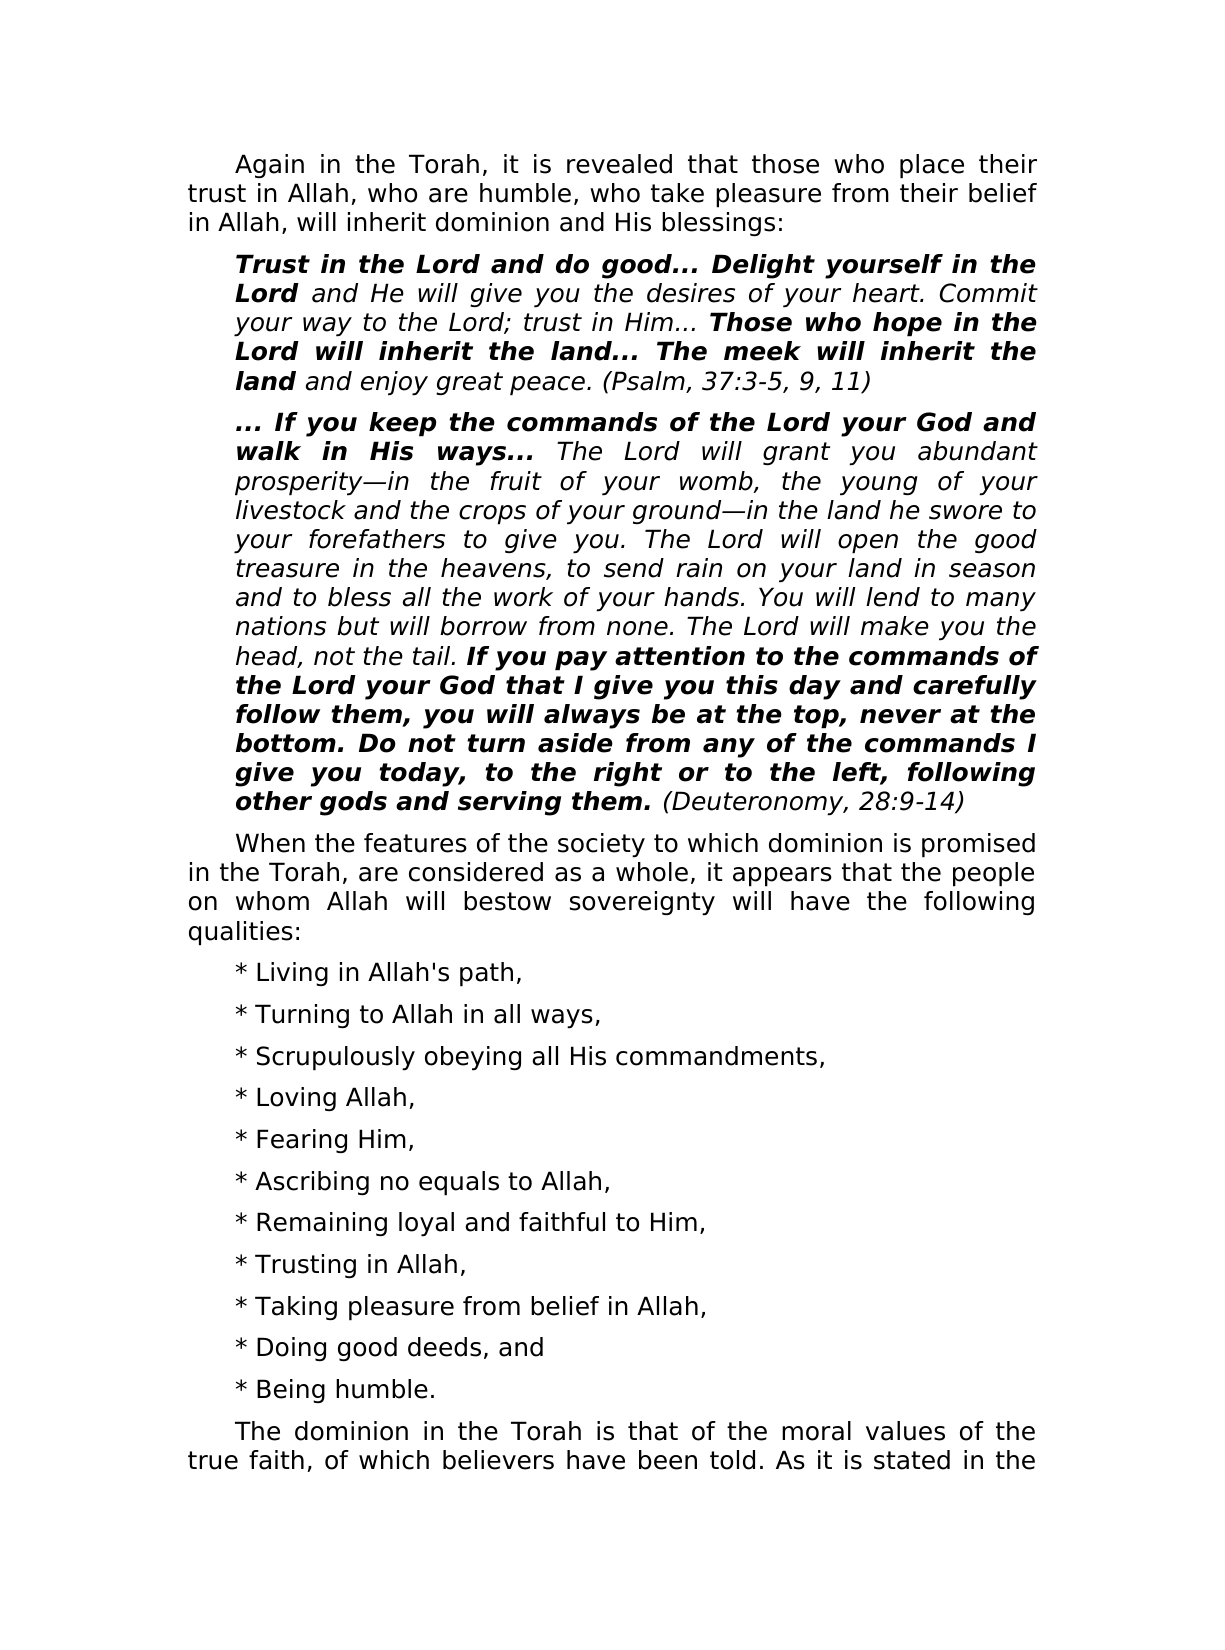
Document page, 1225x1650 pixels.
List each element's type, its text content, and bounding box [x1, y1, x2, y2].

text Again in the Torah, it is revealed that those who place their trust in Allah, who are humble, who take pleasure from their belief in Allah, will inherit dominion and His blessings: [187, 150, 1037, 237]
text Trust in the Lord and do good... Delight yourself in the Lord and He will give you the desires of your heart. Commit your way to the Lord; trust in Him... Those who hope in the Lord will inherit the land... The meek will inherit the land and enjoy great peace. (Psalm, 37:3-5, 9, 11) [235, 250, 1037, 396]
text * Fearing Him, [187, 1125, 1037, 1154]
text * Living in Allah's path, [187, 958, 1037, 987]
text ... If you keep the commands of the Lord your God and walk in His ways... The Lord will grant you abundant prosperity—in the fruit of your womb, the young of your livestock and the crops of your ground—in the land he swore to your forefathers to give you. The Lord will open the good treasure in the heavens, to send rain on your land in season and to bless all the work of your hands. You will lend to many nations but will borrow from none. The Lord will make you the head, not the tail. If you pay attention to the commands of the Lord your God that I give you this day and carefully follow them, you will always be at the top, never at the bottom. Do not turn aside from any of the commands I give you today, to the right or to the left, following other gods and serving them. (Deuteronomy, 28:9-14) [235, 408, 1037, 817]
text * Ascribing no equals to Allah, [187, 1167, 1037, 1196]
text * Scrupulously obeying all His commandments, [187, 1042, 1037, 1071]
text The dominion in the Torah is that of the moral values of the true faith, of which believers have been told. As it is stated in the [187, 1417, 1037, 1475]
text * Taking pleasure from belief in Allah, [187, 1292, 1037, 1321]
text * Being humble. [187, 1375, 1037, 1404]
text * Doing good deeds, and [187, 1333, 1037, 1362]
text When the features of the society to which dominion is promised in the Torah, are considered as a whole, it appears that the people on whom Allah will bestow sovereignty will have the following qualities: [187, 829, 1037, 946]
text * Remaining loyal and faithful to Him, [187, 1208, 1037, 1237]
text * Turning to Allah in all ways, [187, 1000, 1037, 1029]
text * Loving Allah, [187, 1083, 1037, 1112]
text * Trusting in Allah, [187, 1250, 1037, 1279]
